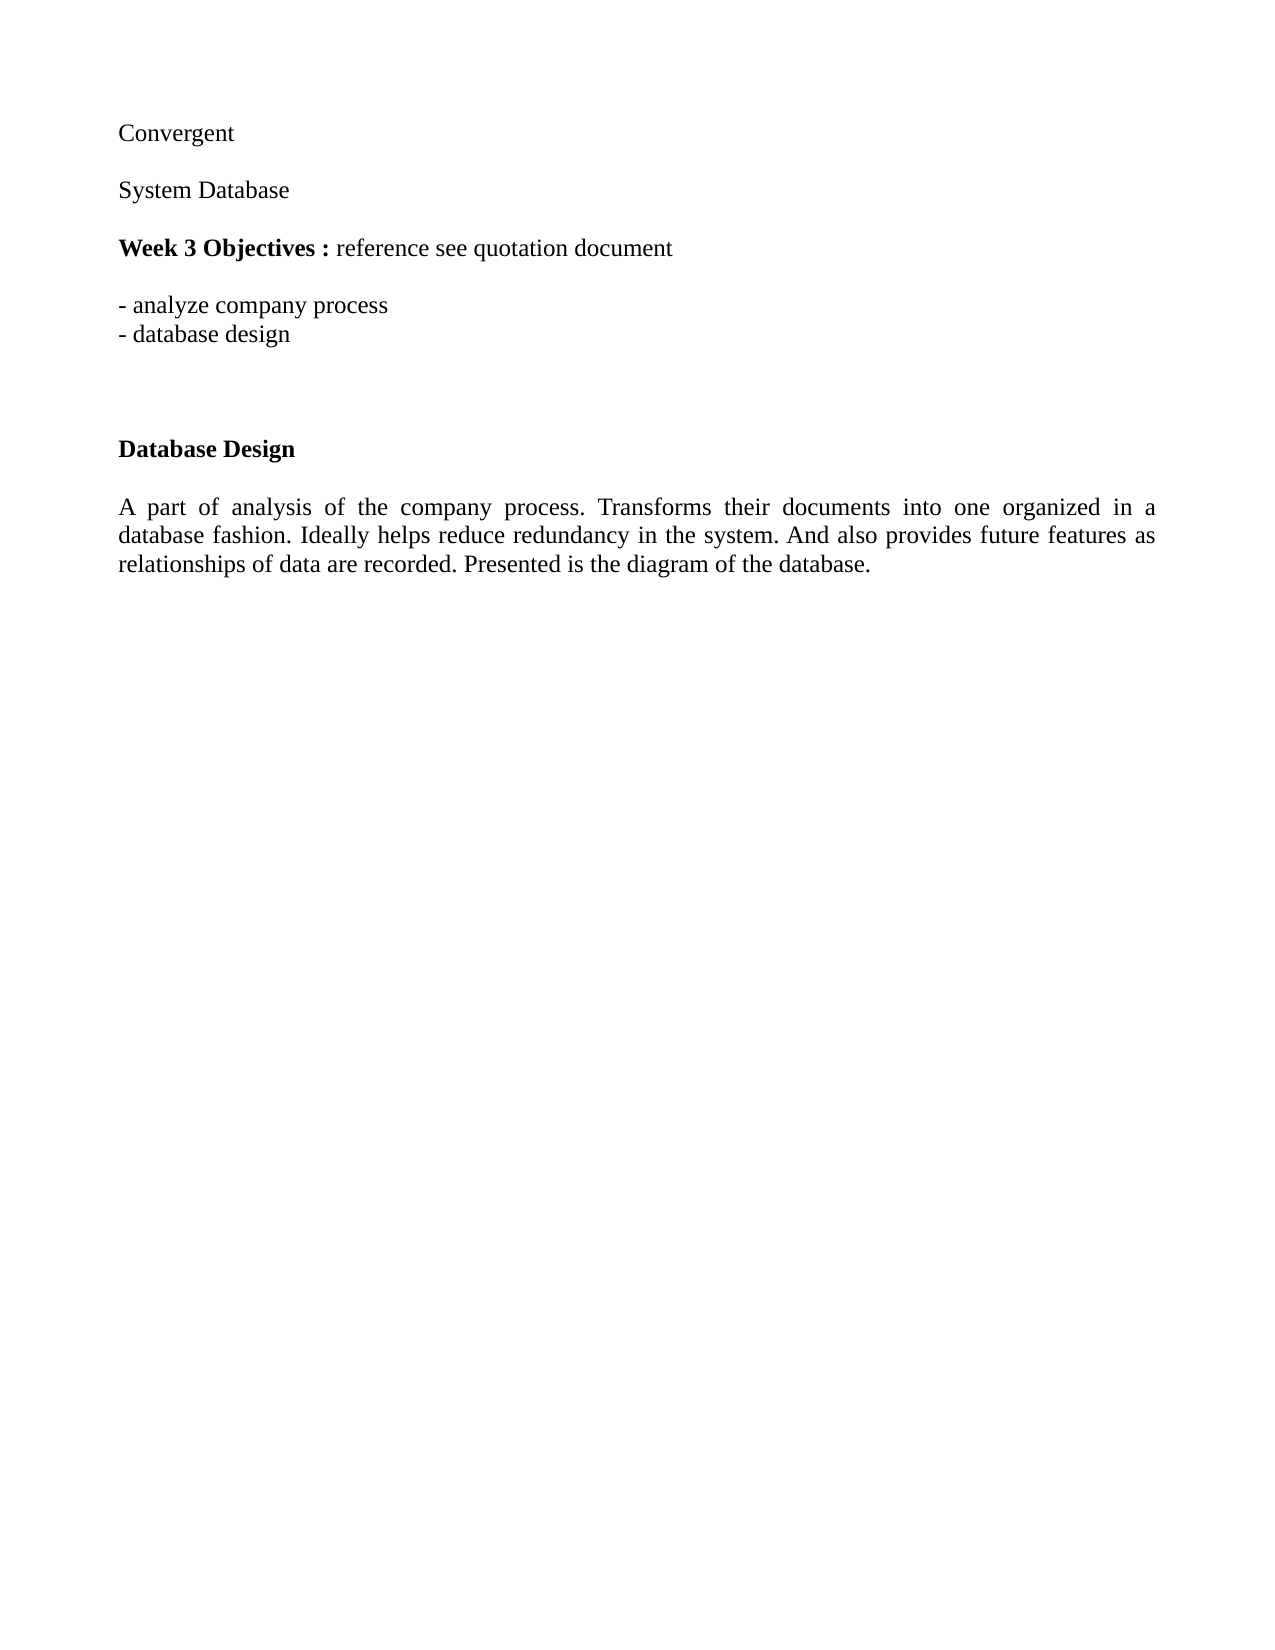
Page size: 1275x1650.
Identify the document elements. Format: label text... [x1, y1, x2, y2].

text Database Design [118, 434, 1157, 463]
text Convergent [118, 118, 1157, 147]
text - database design [118, 319, 1157, 348]
text - analyze company process [118, 291, 1157, 319]
text Week 3 Objectives : reference see quotation document [118, 233, 1157, 262]
text System Database [118, 176, 1157, 204]
text A part of analysis of the company process. Transforms their documents into one organized in a database fashion. Ideally helps reduce redundancy in the system. And also provides future features as relationships of data are recorded. Presented is the diagram of the database. [118, 492, 1157, 578]
